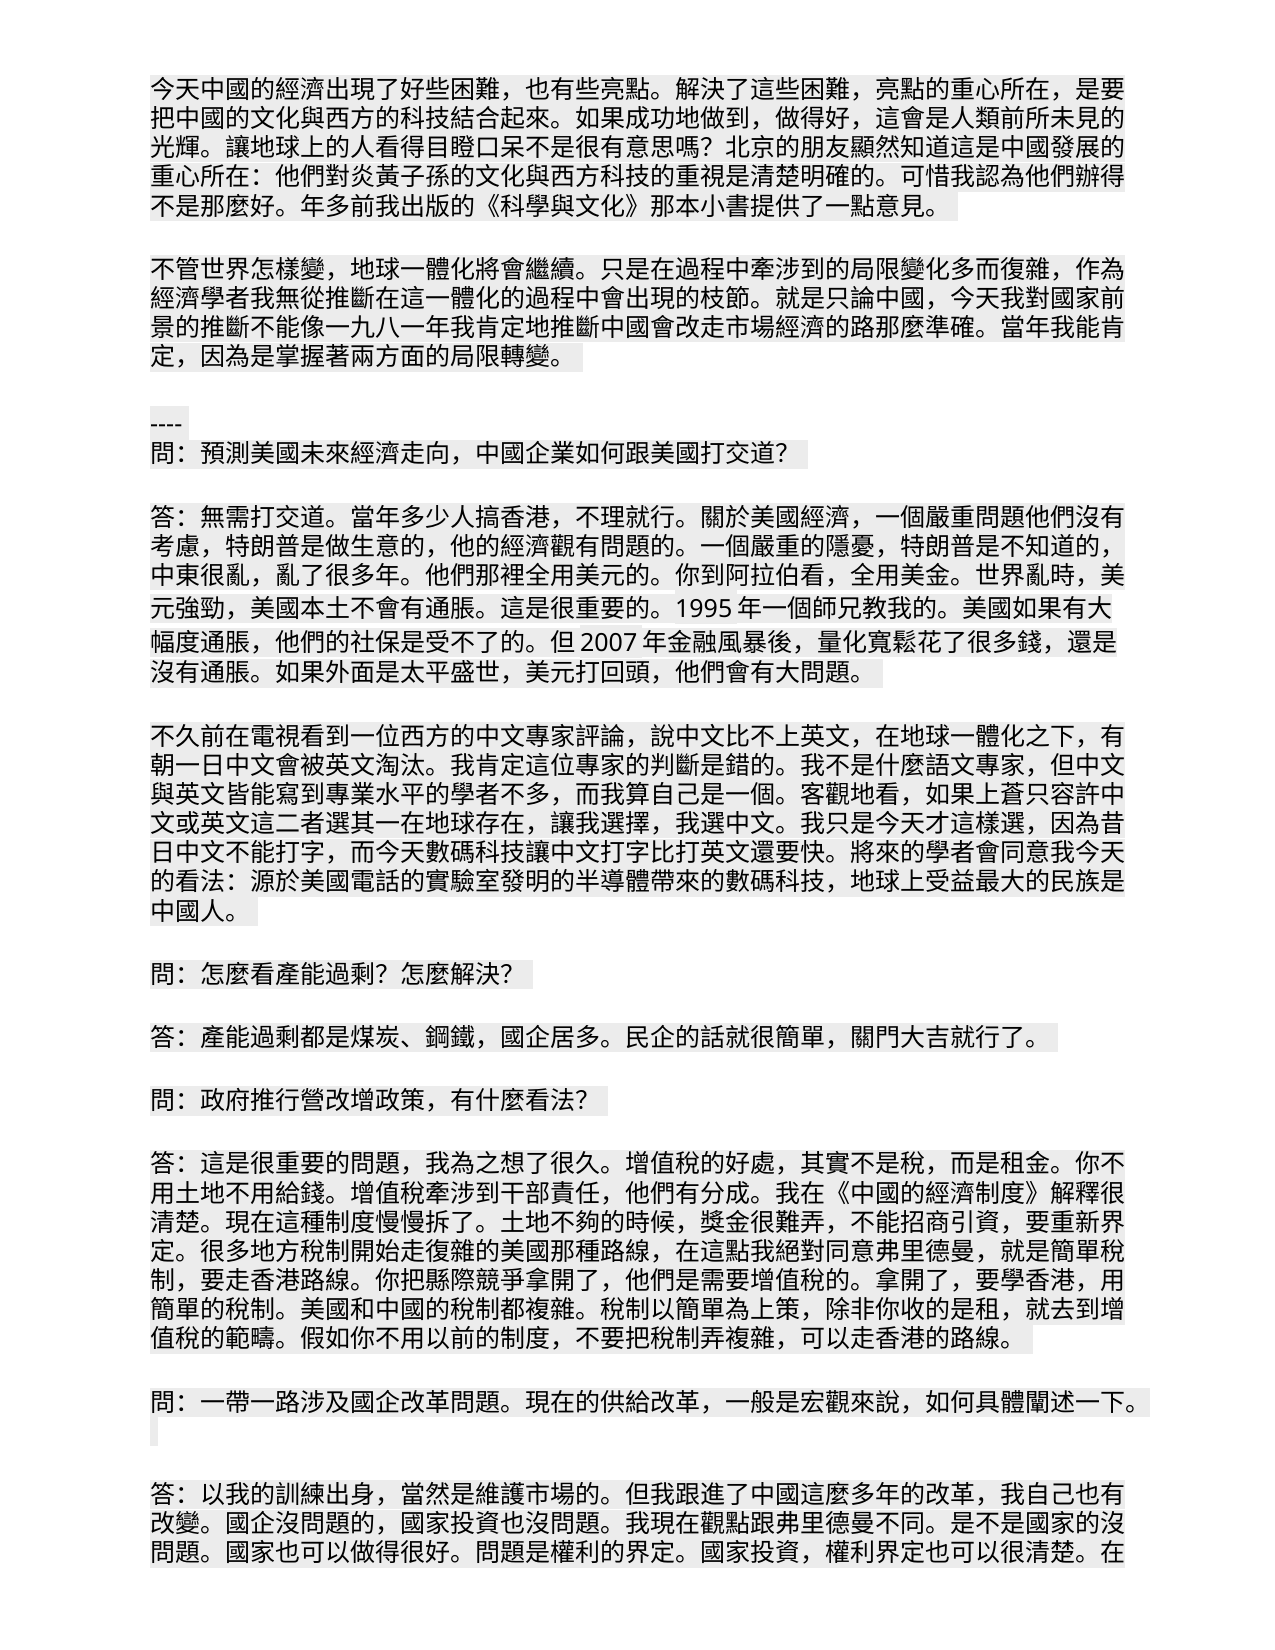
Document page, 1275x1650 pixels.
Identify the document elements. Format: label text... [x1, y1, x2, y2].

text 我學的是經濟，出社會後比起在學校更多體會，但說不出什麼學問，倒是欽佩許多人對經濟學所知頗多的自信。分享我一直拜讀的張五常教授演講記錄文章。 ---- 81歲張五常最新演講：看中美大勢 http://www.investbank.com.cn/Information/Detail.aspx… 2017-2-26 博雅历史 西方的學術有英雄主義這回事 我八十一歲了。年多前，我年屆八十，科斯在美國創辦的學報要為我出版一期專輯，邀請一些行內朋友寫文評論我在學術上的貢獻。當然是恭維的話。西方的學術有英雄主義這回事。只要能活到八十，在學術上的貢獻不太差，朋友們就會給你來一趟英雄式的文賀。 該期學報也邀請我寫一篇關於自己的求學與研究歷程。我於是從年少時的中日之戰與飢荒時日說起，到求學屢試屢敗，到在美國屢遇明師。近二十四歲才進大學讀本科，比同學年長六歲，但升為正教授時卻比一般升為正教授的年輕了八歲。大恩不言謝，當年在美國悉心指導我的大師比我知道的任何人多。 我在這裡要特別提到的，是幸運之神讓我在一九六九年從芝加哥大學轉到西雅圖華盛頓大學時，遇到今天也剛好坐在這裡的巴澤爾。他和我日夕研討了十三年，給我鼓勵無數。巴兄曾經在自己的學術傳記中寫下，當一九六九年到西雅圖時，我已經是經濟學行內的產權及交易費用的第一把手了。是誇張的說法，但今天回顧可沒有誇張得太甚。 去年我對巴兄說，當年的哈佛、芝大等的經濟系雖然名滿天下，但回頭看他們的實力應該比不上當年的西雅圖華大。巴兄的響應，說如果是指產權及交易費用這兩方面的經濟學，我說的應該對。我給巴兄的回郵，說如果不論產權及交易費用，經濟學沒有什麼值得學。 一九九〇年，曾經是華大經濟系主任而後來獲諾獎的諾斯在一本書中提到，有一個與眾不同的華盛頓大學路向，而我是該路向的創始人。這就是今天一些人說是有機會歷久傳世的華盛頓學派。這學派當年的主要搞手只有三個人：諾斯、巴澤爾和我。可惜一九八二年諾斯和我皆離開了西雅圖華大：諾斯轉到另一間華大，而我則轉到香港。 從研究中國說起 我到港大任教職是科斯催促的。那是一九八〇年。他說中國可能真的開放改革，認為我對經濟制度的運作知得比任何人多，又懂中文，而中國要改可能不知道怎樣改才對。我從來不認為自己可以改進社會，但想到在抗戰期間那麼多的小朋友餓死了，而自己的存在或不存在皆無足輕重，為同胞們解釋一下經濟制度的運作是應該的。好些無聊之輩說我放棄了學術，其實在跟進中國的發展學得的，遠比在美國的二十多年為多。這重要的知識增長讓我今天用中文寫成了五卷本的《經濟解釋》，懂中、英二語的經濟學朋友一致認為該作超越了我所有的英語論著加起來。 我是個畢生沒有用過一張名片的人，對名頭的興趣永遠是零。受到老師阿爾欽等人的影響，做學問我要爭取的是思想傳世。是渺茫的事，但今天看好些作品會傳世。一九八二年我到香港任職時，在石油工業與發明專利的研究下了六年苦功，實在累，轉換環境或可松弛一下。當時我可沒有用中文寫過文章，也要多考察中國的發展，所以要到一九八三年十月才用中文動筆。 提到上述，因為這次講話牽涉到國際話題，朋友說可能有點敏感，我因而要略說自己的已往。童年時在廣西過著的飢荒日子讓一位醫生對母親說我不可能活下去，而事實上當年的小朋友沒有一個活下來。後來對中國文化的體會，讓我今天還打算在這話題上出版十多本書。有這樣的經歷，血濃於水的情懷我無從掩飾。另一方面，我的經濟學問傳承了美國多位大師的智慧，我不能違反他們教的一個學者應有的操守。 世界局限的大轉變 這次講話我要從一九九一年十二月說起。當時波斯灣之戰結束，蘇聯解體，世界看來將會有大變。好友科斯剛好獲得諾貝爾經濟學獎。瑞典的朋友邀請我到那裡，在宴會上替代需要休息的科斯講話。那瑞典之行我遇到弗裡德曼夫婦，是深交，幾天的時間大家日夕與共，無所不談。我對弗老說：“蘇聯解體，中國改革開放了，看來整個地球將會增加約二十億的貧困人口參與國際產出競爭，世界將會出現大變，富裕的國家不作出適當的調整，可能會遇到麻煩。” 弗老的回應，是經濟學有一個比較優勢定律，廉價勞力大幅增加當然對富裕的國家有好處，用不著經濟學者操心。理論是這樣說，但我指出先進之邦有工會的問題，有最低工資與福利制度的局限，要獲取比較優勢定律帶來的利益，需要的調校不會是那麼容易。弗老當時不相信這調校會是困難的。事實上，在此之後的十多年，弗老的好友格林斯潘幾次提到，中國的廉價物品進口有助於美國壓低通脹，為中國說了不少好話。這跟今天特朗普總統說的是兩回事了。 一九九一年到今天是過了四分之一個世紀。回頭看，雖然越南、印度等地的經濟是有了起色，但整體來說，整個地球的貧困之邦只有中國可以算得上是走出了一個貧困的局面。盡管二〇〇八年中國引進的新勞動合同法對經濟為禍不淺，但炎黃子孫買起先進之邦的樓房之價是事實，而炎黃子孫所到之處，商店的售貨員紛紛學幾句中語也是事實。今天的中國不僅變為上世紀七十年代的日本，而且是七十年代的十個日本。 中國的經濟究竟有多大 近兩年，西方喜歡稱中國為地球上的第二大經濟。怎樣算法我沒有考究，但以金錢量度這方面看，他們的看法可能不對。大略地看，中國的樓房價格比美國的約高出一倍，而且到處的大廈林立遠比美國的多。另一方面，中國的人口約美國的四倍，沒有種族歧視，而生產力不弱。在這些之上還要加上中國的基礎建設——公路、高鐵等設施——已達一等。報導說今天的中國，每年在國際上的發明專利注冊數量冠於地球。 從人均的金錢收入衡量，中國還遠遜於美國。我曾經指出，人均的金錢收入，以消費者平價算，中國要追上美國遙遙無期。不是不可能，小小的新加坡的人均金錢收入逾美元六萬，高於美國。然而，就算中國能跳升到這個水平，恐怕從實質的收入看中國還有好一段路要走。這是因為比起中國，美國是遠為近於《聖經》說的伊甸園。美國地大人少，風景優美，在生活的享受上市民的消費者盈餘比中國的為高。 例如在美國的次級城市，一間擁有無敵海景的花園房子只約美元五十萬，同樣水平的在中國之價要高出十多倍。伊甸園什麼都有，享之不盡，但沒有市值，所以亞當與夏娃沒有一分錢，從我們的世俗看是窮光蛋！這是說，就算以金錢計算的人均收入中國能追上美國，但算進伊甸園那種消費者盈餘中國還輸一大截。 中國自己的伊甸園 從另一個樂觀角度看，中國也有一個美國沒有的伊甸園，只是少人注意罷了。這是中國的古老文化，大可享受。拿著一件出土的古文物在手，我可以自我陶醉一個晚上，不一定比無敵海景差。問題是欣賞無敵海景不需要學過，但要欣賞中國的文化可不是膚淺的學問。 數千年經過無數天才發展而遺留下的中國文化說不得笑。這些年我欣賞北京的朋友重視自己的文化。據說大大小小的博物館今天的中國有幾千間。但我認為他們處理得不好。政府禁止出土文物在內地出售，這使精美的戰國金屬器皿紛紛在外地的拍賣行出現。我因而建議要讓內地的市場挽留這些文物。另一方面，不親自收藏，中國的文物——不管是出土還是不出土——不容易學得懂。不需要多少錢，我自己從地攤貨的真真假假學得很多。沒有疑問，中國的文物是一個龐大無比的伊甸園，只要博物館辦得好，有可靠的專家指導，展品有故事可說，這個文化伊甸園不亞於無敵海景。 這就帶到我要說的一個重要話題。伊甸園的享受無疑是一項重要的收入，但主要是消費者盈余，沒有市場，不能算進以市價量度的財富那邊去。這樣看，美國的地價低，中國的地價高，盡管美國的人均享受遠高於中國，要拿出鈔票在國際上揮灑一下，他們卻又鬥不過炎黃子孫。這是習先生提出一帶一路這個構思的先決條件了。 知識引進是第一關鍵 不管怎樣衡量，今天回顧，自一九九一年在瑞典我跟弗裡德曼暢論世界經濟，距今四分之一個世紀，貧困之邦能殺出重圍的雖然不只一個中國，但說中國先拔頭籌卻無可置疑。我更要指出從一九九三到二〇〇七這十四個年頭，在好些不利的情況下，中國經濟增長的速度之高是人類歷史僅見。朱镕基先生的貢獻我欣賞，但經濟持續地飆升十多年不可能是一個或一小撮人的功勞。朱總理當年主導的市場合約自由與其他政策當然不可或缺，但還是不足以解釋我們見到的現象。 最近我想到兩個解釋中國現像的關鍵，皆源於與弗老之會的內容再想。其一是比較優勢定律這回事，理論無疑對，但引進沙石這定律的運作不同。大概而言，地球上的資源只有三類。其一是土地（包括地下的礦物），其二是勞力，其三是知識。土地不能移動——不動產是也——其增減對經濟當然有影響，而農產品或礦物的進出口，如果沒有政府管制，會影響他邦的經濟。勞動人口可以走動，但國際之間不容易，而通過國際貿易雖然會帶來比較優勢定律所說的效果，但國際上的勞工法例、最低工資、工會運作等沙石可以大幅地削弱比較優勢定律的運作。 只有第三種資源——知識——在國際間是自由流動的：絕大部分的知識沒有專利保護，就是有也只保十多年，而商業秘密會跟著外資的引進而進，一旦外泄基本上無法收回。我認為中國能先拔頭籌的一個主要原因，是開放改革後外間的知識湧進得快，非常快，而中國的青年也吸收得快。外資當年的湧進帶來的商業與管理知識當然重要，而今天看更為重要的是數碼等科技的發達，湧進中國，炎黃子孫學得快，掌握得優越。這裡我們要注意的，是中國本土的市場大，而大市場是數碼商業快速發展的先決條件。 另一方面，在文革期間，中國的大學好些課程不能教。這逼使求學的青年偏於數學與工程這些方面。雖然文革是四十多年前的往事，這傳統還在。後來到了江先生時期，大學的數量急升，到今天每年的大學畢業生七百萬人，懂得處理方程式的中學生所見皆是。也重要的是中國沒有西方那種工會的林立。中國的建築或裝修工人一般是樣樣皆能。是的，在西方，因為工會的左右，水歸水，電歸電，煤氣歸煤氣，泥水歸泥水，木匠歸木匠，不能“撈過界”。 深圳是一個新現象 上述的局限轉變帶來近幾年出現的深圳現像。我歷來認為有朝一日，上海的經濟會超越香港，沒有想到深圳。去年我說兩年後深圳會超越香港，但今天看是已經超越了。再兩年會超越很多！去年我也說再十年深圳會超越硅谷，但今天看不需要十年。華為、騰訊、大疆等有大成的可以不論，但據說搞科技產品的企業深圳有八千家。馬雲也要到深圳來摩拳擦掌！這個城市的人口增長速度遠超昔日香港的難民潮，但我找不到一個可靠的數字。 當然中國還有其他城市的科技產品搞得有看頭，但深圳冠於內地今天沒有疑問。新勞動合同法對科技行業的約束為禍較少，因為這行業的市場工資比較高，在好些方面脫離了該合同法的約束。然而，目前在東莞，因為該法的存在，高與低科技之間出現了一個斷層。 為什麼在科技產出的發展上深圳能捷足先登是個有趣的問題。多個因素無疑存在，而我認為最有趣而又少人注意的，是今天的深圳沒有幾個本地人。全部是外來的，因此完全沒有排外這回事。排外或宗教、種族歧視對經濟發展可以有嚴重的不良影響，而深圳是一個從三十多年前的二十多萬人口升到今天二千多萬的城市。這是非常誇張地重復了百多年前美國西岸因為尋金熱而帶起了舊金山的故事。是的，因為新勞動合同法的引進而變得死氣沉沉的東莞，因為深圳的土地不足而一下子活躍起來了。 深圳今天的遠為不足處，是大學不僅太少，水平也不見得高明。另一項嚴重的缺失是文化事項深圳遠遜於上海等地，而那裡的博物館是沒有什麼可觀的。 基建速度高是第二個關鍵 轉論中國先拔頭籌的第二個關鍵，是在勞動力之價低廉的八、九十年代，中國在基礎建設這方面發展得快。就是到了本世紀初期，一個力壯的勞動工人只五美元一天，往往從天未亮操作到天黑。當年我見到這情況感到心酸，今天回顧炎黃子孫要感謝這些人。中國的基建工程不僅興建得快，而且質量愈來愈高，到今天是世界級水平了。高速公路的興建每年可以橫跨美國兩次，而難度甚高的高鐵，約十年建造了二萬三千公裡，達地球的百分之六十以上。 都是勞苦大眾的血汗換得的成果，而重要的協助，是中國既沒有西方的工會，也沒有西方的民主投票。這些方面，一九八三年我對北京的朋友力陳不要仿效西方。這裡的問題是興建得快而又優質的基礎建設不一定是划算的投資。以高鐵為例，算進利息，歸本還是遙遙無期。問題是這類大興土木的投資不能單從金額的支出與回報看。那些所謂外部性對不同地區的地價影響，對人口在不同地區的變動的價值的正或負，原則上也要算進去。大概的衡量也不易，精確不可能。我只能說，大略地看，中國的基建項目很少見到負值。這樣，不論歷史成本，中國的基建項目對將來的發展會有大助。 天下大勢是新三國演義 轉談目前的天下大勢之前，我要先說兩件事。其一是中國今天的經濟情況不好。去年我在這裡提出了十一項改進的建議，皆如石沉大海，而今天的經濟沒有改進。這只是個人之見。其二是論天下大勢不能不提及國際政治，而我對政治是半點也不懂的人。因此，我只能局部地看世界。 今天的地球出現了一個新局面：有三個性格剛強的國家領導人一起存在：俄羅斯的普京、美國的特朗普。我戲稱世界將會出現的是新三國演義。一位朋友說還有一個菲律賓的杜特爾特，變為四國。我說菲律賓只是一個島，不算。當然是說笑，但一些朋友認為一項大戰可能出現。若如是，我要說的全部作廢。 特朗普的經濟觀有誤 我要先處理一個話題。特朗普總統是一個了不起的商人，他的言論含意著的，是要用做生意的手法來處理國際經濟。這是不對的。做生意在市場競爭，圖利要把對手殺下馬來。但國際貿易呢？要賺對方的錢你要讓對方賺你的錢。特朗普說要抽中國貨百分之四十五的進口稅，但其實這是抽美國消費者的稅。美國會因而有通脹嗎？甚微，因為越南、印度及無數其他落後國家的勞力工資遠比中國低，美國的消費者會轉向質量較低但更為廉價的產品。 美國如果全面大幅提升廉價物品的進口稅，充其量只能讓本土的一小撮現存的出產商人獲利，不會鼓勵新廠的設立。這是因為增加了的進口稅隨時可能撤銷，一個投資者會選擇比較穩定的項目才下注。要是美國真的大抽中國貨的進口稅，中國應該以牙還牙地也大抽美國貨的進口稅嗎？不應該，因為這對中國的消費者與投資者半點好處也沒有。我是主張中國撤銷進口關稅的。在報章上讀到習先生的言論，他的主張也是大放外貿。他是主導一帶一路這個構思的人，當然知道開放外貿是這構思的一個需要條件。 特朗普主張杜絕墨西哥人的非法進入。但美國的農業主要是雇用著這些非法進入的墨西哥人。選擇性地讓一些墨西哥人作為農工有所需要，但美國的最低工資要怎樣處理呢？目前中國是美國農產品的最大買家，提升美國農工的工資中國會轉到其他地區購買。地球逐步一體化是大勢所趨，特朗普總統卻要逆流而上。但他是聰明人，可能改變主意。 兩國演義各取一法 論天下大勢，我要從上文提到的新三國演義簡化為兩國演義——美國與中國——因為我對俄羅斯的情況不了解。不能說我很了解美國與中國，但應該及格。我要從兩個有關鍵性的觀察說起。因為美國與中國的文化很不相同，傳統上這兩個國家的對外邦交的政策有別。 大略而言，美國是以軍事利益的協助來換取他國的友情，而中國則是用經濟利益的協助來換取他國的友情。前者是源於二戰後，美國的軍力與財富皆雄視天下。他們協助了很多國家——尤其是日本——的經濟復蘇。但跟著就是恐怕共產制度的擴散而採用軍力輸送到其他國家作防守。今天回顧，上世紀五、六十年代，美國真的很怕共產思維的擴散。 以軍事利益與經濟利益換取國際友情是有著很不相同的局限，期待的回報很不一樣，而二者的持久穩定性也不同。輸送軍事利益換取友情遠為容易，因為只要打通一小撮執政者的關系。但不穩定，因為這一小撮執政者可能被迫下馬或被投票者替換。最近菲律賓的發展就是例子。輸送經濟利益換取友情是遠為困難的事，因為不是只派錢出去，要有投資的回報，而這樣的邦交要有民眾的支持。辦得成功，經濟利益協助的穩定性可以持續，換了國家的頭頭還會持續下去。 美國由盛轉衰源於戰爭 美國是一個非常優越的國家。只二百多年的歷史，他們在科學與文化上的發展是人類的驕傲。然而，很不幸，二戰後選走軍事輸送的路，嚴重地害了他們。想當年，世界警察這個稱呼出現後不久，六十年代他們糊裡胡塗地參進了越南戰爭。打了好幾年，導致美國經濟不景逾十年，到裡根總統才出現轉機。 越戰後我的兩位朋友——弗里德曼與Walter Oi——成功地說服美國有關當局放棄征兵制，轉用傭兵制。當時大家叫好，但今天看卻不一定是那麼好。這是因為在傭兵制下，反對戰爭的學生不存在，政府容易出兵，不需要先有國會批准，可以先斬後奏。該傭兵制的優越性首見於一九九一年的波斯灣之戰，美軍的先進武器驚世駭俗，害得蘇聯要瓦解。可惜該戰後美國對伊拉克的處理讓弗里德曼失望。 傭兵制是一種軍事費用非常高的制度，大戰困難，但小戰卻容易出兵。是在這樣的局限下美國不幸地參與阿富汗與伊拉克之戰。後者對美國的經濟為害甚巨。而跟著的利比亞、敘利亞以及中東亂局是今天更為頭痛的事了。我曾經在一篇題為《恐怖活動的經濟分析》的文章中指出，當一個人認為自己的機會成本是零，憑一夫之勇他可以害很多人。 美國的“世界警察”之譽，十多年前在香港與內地我聽到一些朋友認同，但伊拉克之戰後再沒有聽到。 一帶一路的發展怎樣看 轉談中國今天採用以經濟利益換取他國的友情，是源於中國的古老文化——二千五百年前的春秋戰國滿是這樣的言論。但上文提到，這策略的施行不易。近二百多年，這策略我們只在進入了新世紀才見得明顯，而推出一帶一路是明顯地這樣處理。經濟上大事協助他國，友情之外當然還要算投資的回報。這應該是堅持經濟不斷開放的原因，因為不開放會是“無帶無路”。 當然，在之前的中國早就以經濟利益換取國際友情。非洲有幾十萬人口住在廣州做生意有不少時日，而習先生大事以經濟利益推廣南美貿易。到浙江的義烏走走，計算一下長住該市的外籍商人，拿得他們的入住時日，應該知道這發展牽涉到的國家的時間表。中國這項重要的以經濟利益換取友情的行為，在新世紀開始後不久就來得明顯了。這是因為中國的地價在二〇〇一年開始急速上升，國家的金錢財富增加，讓一個非伊甸園的經濟有足夠的金錢花出去。 這幾年推出的一帶一路需要的金錢更多，夠不夠支持這巨大工程我無法判斷，而收來的回報為何我更沒有資料猜測了。是有意思的思維，但難度高。換取他國的友情不易，因為這裡討好了甲那裡可能開罪了乙。一個馬來西亞的項目，看來是上佳思維，但新加坡因而受損，當然不高興了。地球上只有三塊可以步行而過的大地：澳洲、南北美洲，與歐、亞、非這三洲加起來那塊最龐大的。一帶一路是要把歐、亞、非三洲以經濟合作搞起來，牽涉到的大國小國無數，其難度可想而知。 人民幣推出國際必遇競爭對手 目前我最擔心的，是人民幣的幣值問題。以經濟利益換友情，人民幣能推出國際會有大助。把人民幣推出去不需要有強勢，但一定要幣值穩定。人民幣推出國際本來大有可為，因為有點錢的炎黃子孫滿布天下，給祖宗一個面子是人之常情。 然而，人民幣推出國際一定侵犯了其他的國際貨幣——主要是美元——的國家的利益，人家要把人民幣殺下馬來在道德上沒有問題，正如商店之間的同行如敵國，要把對手殺下馬來是合情合理的。 人民幣推出國際的成本近於零，一本萬利，但被替代了的他國貨幣卻是被替代多少輸多少。他們怎會視若無睹呢？上世紀七、八十年代，日本嘗試大手把日圓推出國際，不僅不成功，連整個經濟也倒下去，到今天還是一蹶不振。 多年前，中國的兩個自貿區試把人民幣推出去，不多久就敗下陣來。可幸國家因而受到的損失不嚴重，還可以再試。我多次為文建議人民幣要下怎麼樣的一個錨才推出去。 沒有戰爭中國勝 回頭說，美國提供軍事利益與中國提供經濟利益換取國際友情，這二者大比並，經濟理論的推斷是只要沒有戰爭，中國終會勝出。這是從帕累托的條件衡量，我想不出怎麼樣的局限會讓軍事利益的輸送勝。利益與友情只有三個可能的組合。其一是中、美兩國皆以經濟利益換友情。這上上之選是斯密與帕累托的均衡，人類大幸。其二是兩國皆以軍事利益換友情，這是下下之選，戰爭變得無日無之，地球危矣。從帕累托那方推理，這下下之選的均衡存在，但要基於一個訊息費用高不可攀的局限。最後是一國推出經濟利益另一國推出軍事利益。 這是目前的情況，持續下去不會出現均衡，或者說，我想不出這後者的均衡需要的局限條件。這是說，只要戰爭不出現，從我考慮到的局限推理，假以時日，中國會勝出。 勝出的意思，是說軍事輸送的取向，假以時日，會遭淘汰。不是美國會遭淘汰。這是不淺的經濟學，因為需要中國堅持經濟利益輸送，美國的軍事輸送才會遭淘汰。沒有中國的存在，美國的軍事輸送可以有一個持久的均衡。這不淺的均衡觀有淺顯的一面。好比兩家商業機構競爭，皆提供安全及其他服務，性質不同，雖然宣傳的效果雷同。今天，地球漸趨一體化，客戶的數量增加，他們的需求有變，民以食為天，一家機構提供的服務勝出，淘汰了另一家。 關稅保護的效果 回頭說美國新上任的總統特朗普的經濟觀，他的主張是采用保護政策來使國家再偉大起來。很一致：建造美、墨之間的圍牆是保護，禁止七個中東國家的人民進入美國是保護，約束美資外流是保護，退出TPP（跨太平洋伙伴關係協議）是保護，大幅提升中國貨的進口稅也是保護。主導了世界開放貿易七十年的美國，在地球漸趨一體化的今天，特朗普卻一反其道而行——他的言論讓我們這樣看。 是的，如果美國失敗，是敗於恃武凌人。如果中國失敗，是敗於未富先驕——從西方引進的勞動法、社保、反壟斷法、復雜稅制等，皆未富先驕的行為。我們希望美國能盡早改走以經濟利益換友情的路。這樣的競爭才有意思，才過癮，才好看。兩個大國皆如是，地球人類的生活可觀矣。 我不懂政治，也不懷疑某些保護是需要的。這裡我只分析大抽廉價物品的進口稅這項保護政策，因為這方面我的經濟觀有點新意。我要舉上世紀七十年代經濟發展得如日方中的日本為例。當時該國採用的進口關稅保護嚴厲。一九七五年的暑期我造訪東京，見到那裡的高檔次商店，一粒葡萄售價約一美元，一條法國領帶之價與當時非常昂貴的一部彩色電視機之價相若。皆關稅保護之故也。 故事再說下去，日本的運情不是那麼好。上世紀八十年代後期起，該國的借貸膨脹然後破裂，經濟倒了下去，到今天整整三十年還見不到有明確的起色，是近代人類歷史最持久的經濟不景了。借貸膨脹然後破裂帶來的調整需要長時日，但比日本更嚴重的美國二〇〇七年出現的借貸破裂，約七年就見到起色。我認為日本持續不景三十年，一個主要原因是保護政策帶來的高物價，需要的逐步下調為時甚久。去年一些漫遊日本的朋友說，那裡的物價比中國還要相宜。弄到要推出負利率這項愚蠢玩意，日本應該悔不當初吧。當然，今天特朗普總統主張的保護政策不會像日本當年那樣嚴厲，所以不良效果不會是那麼明顯，但國民收入的上升還會誤導。 日本的不幸經驗可教 這裡有一個關鍵問題：源自李嘉圖的比較優勢定律——說專業產出與自由貿易會使所有國家獲利——是真理，不可能錯，但這定律可沒有考慮到通過貨幣來調控經濟與量度國民收入。算物品的產量，李嘉圖無疑對，但引進貨幣，國民收入的增減容易誤導。 這裡的有趣觀察，是在外國不回敬反抽的情況下，進口稅或其他有類同效果的保護可使獨自保護的國家的國民收入上升，股市強勁，但從國民的實質享受衡量卻是虛假現象。這不是因為傳統經濟學說的“理想關稅理論”使然——該理論是謬論——而是傳統的胡裡胡塗的國民收入統計使然。有點像我提到過的伊甸園的故事的伸延：亞當與夏娃離開了伊甸園，走進真實世界，實質的享受是減少了，但金錢的收入——今天的國民收入——卻增加。人類的智慧為萬物之靈，但自私的基因還是被訊息費用誤導了。 中國今後應走的路 儘管我認為特朗普的保護政策對一帶一路的推行有助，我的經濟觀還是主張中美雙方全部撤銷所有進出口關稅。就是美方大幅提升中國產品的進口稅，#我還是主張中國單方面撤銷所有關稅。好比香港，歷來沒有關稅，上世紀七十年代以自由貿易知名天下，無論成衣、玩具、手表等五六項產品的產量皆冠於地球。今天中國的生產實力不是七十年代的香港，而是七十年代的二百個香港！是的，從生產力這方面衡量，炎黃子孫是進入了一個有恃無恐的境界！ 這些日子一些朋友說，美國要維持經濟第一大國的位置，問我怎樣看。我說國民收入這類數字很無聊，讓他們高居第一算了。我喜歡引述香港前財政司郭伯偉曾經教我的話。郭老說：“史提芬呀，國民收入的統計很無聊，你相信嗎？晚上到灣仔走走，香港的經濟怎樣可一望而知。” 今天中國的經濟出現了好些困難，也有些亮點。解決了這些困難，亮點的重心所在，是要把中國的文化與西方的科技結合起來。如果成功地做到，做得好，這會是人類前所未見的光輝。讓地球上的人看得目瞪口呆不是很有意思嗎？北京的朋友顯然知道這是中國發展的重心所在：他們對炎黃子孫的文化與西方科技的重視是清楚明確的。可惜我認為他們辦得不是那麼好。年多前我出版的《科學與文化》那本小書提供了一點意見。 不管世界怎樣變，地球一體化將會繼續。只是在過程中牽涉到的局限變化多而復雜，作為經濟學者我無從推斷在這一體化的過程中會出現的枝節。就是只論中國，今天我對國家前景的推斷不能像一九八一年我肯定地推斷中國會改走市場經濟的路那麼準確。當年我能肯定，因為是掌握著兩方面的局限轉變。 ---- 問：預測美國未來經濟走向，中國企業如何跟美國打交道？ 答：無需打交道。當年多少人搞香港，不理就行。關於美國經濟，一個嚴重問題他們沒有考慮，特朗普是做生意的，他的經濟觀有問題的。一個嚴重的隱憂，特朗普是不知道的，中東很亂，亂了很多年。他們那裡全用美元的。你到阿拉伯看，全用美金。世界亂時，美元強勁，美國本土不會有通脹。這是很重要的。1995年一個師兄教我的。美國如果有大幅度通脹，他們的社保是受不了的。但2007年金融風暴後，量化寬鬆花了很多錢，還是沒有通脹。如果外面是太平盛世，美元打回頭，他們會有大問題。 不久前在電視看到一位西方的中文專家評論，說中文比不上英文，在地球一體化之下，有朝一日中文會被英文淘汰。我肯定這位專家的判斷是錯的。我不是什麼語文專家，但中文與英文皆能寫到專業水平的學者不多，而我算自己是一個。客觀地看，如果上蒼只容許中文或英文這二者選其一在地球存在，讓我選擇，我選中文。我只是今天才這樣選，因為昔日中文不能打字，而今天數碼科技讓中文打字比打英文還要快。將來的學者會同意我今天的看法：源於美國電話的實驗室發明的半導體帶來的數碼科技，地球上受益最大的民族是中國人。 問：怎麼看產能過剩？怎麼解決？ 答：產能過剩都是煤炭、鋼鐵，國企居多。民企的話就很簡單，關門大吉就行了。 問：政府推行營改增政策，有什麼看法？ 答：這是很重要的問題，我為之想了很久。增值稅的好處，其實不是稅，而是租金。你不用土地不用給錢。增值稅牽涉到干部責任，他們有分成。我在《中國的經濟制度》解釋很清楚。現在這種制度慢慢拆了。土地不夠的時候，獎金很難弄，不能招商引資，要重新界定。很多地方稅制開始走復雜的美國那種路線，在這點我絕對同意弗里德曼，就是簡單稅制，要走香港路線。你把縣際競爭拿開了，他們是需要增值稅的。拿開了，要學香港，用簡單的稅制。美國和中國的稅制都複雜。稅制以簡單為上策，除非你收的是租，就去到增值稅的範疇。假如你不用以前的制度，不要把稅制弄複雜，可以走香港的路線。 問：一帶一路涉及國企改革問題。現在的供給改革，一般是宏觀來說，如何具體闡述一下。 答：以我的訓練出身，當然是維護市場的。但我跟進了中國這麼多年的改革，我自己也有改變。國企沒問題的，國家投資也沒問題。我現在觀點跟弗里德曼不同。是不是國家的沒問題。國家也可以做得很好。問題是權利的界定。國家投資，權利界定也可以很清楚。在中國的經驗，弗里德曼沒有機會再世。你不要說國企一定壞，你看中國地區政府都是一盤生意，做得好，人類的奇跡都是這幫人做出來的。你細心看，權利界定是清楚的。弗里德曼我帶他去浦東看，是1993年，浦東是塊爛地。弗里德曼肯定說，浦東一定發展不起來。其他地方的發展是一樣的。你不要管它是什麼主義，搞得糟的不是因為是國企，而 #是權利界定有問題。你看看中國到處的工業區，都是幹部帶頭搞的。所以你不要理會那些名詞，在名詞上糾結是低能的學問。所以我花了幾年研究中國地區競爭，是不簡單的。他們當一盤生意做，中國才有今天的結果。我的意思中國出現問題不是因為有國企，這是我在中國學的經驗。毫不客氣地說，弗里德曼，施蒂格勒，我很佩服的人，他們的觀點都是錯的。 [150, 75, 1125, 1568]
